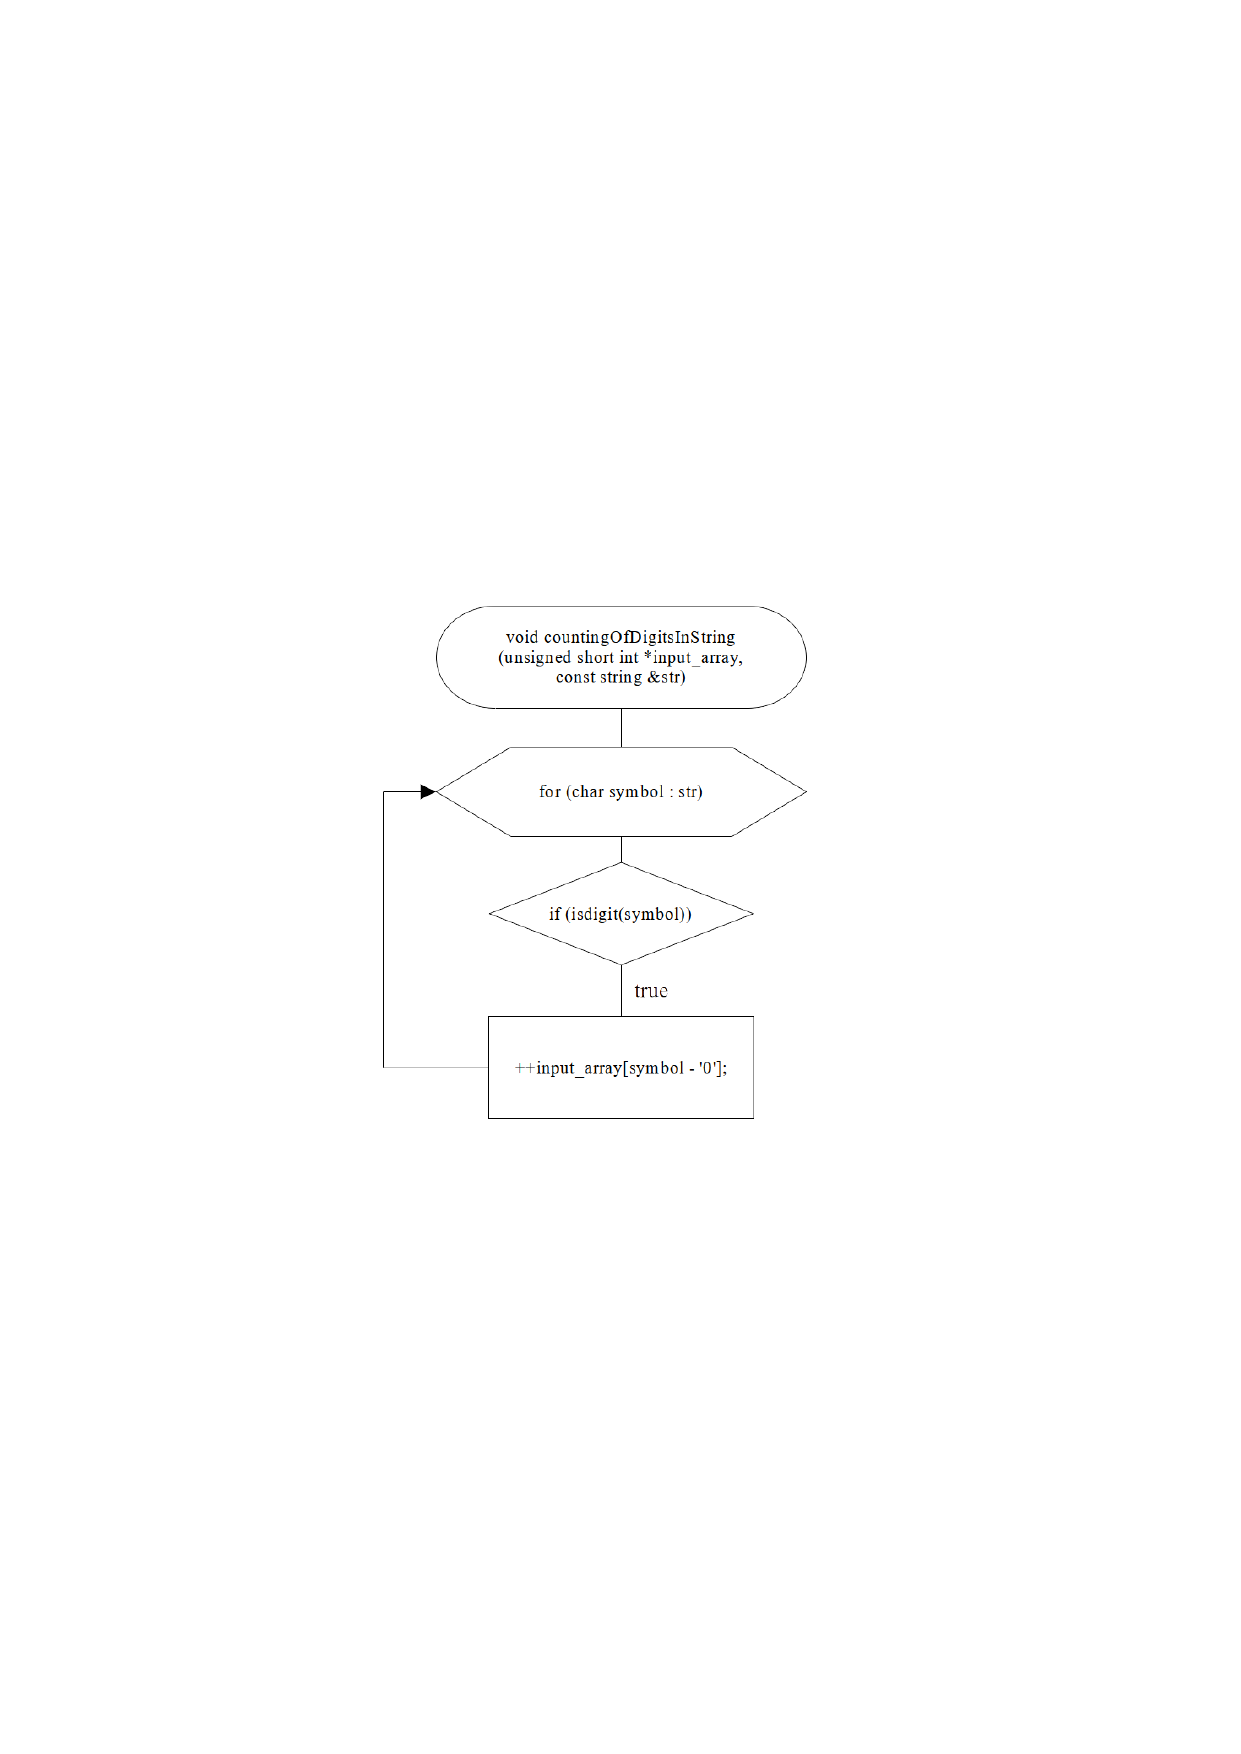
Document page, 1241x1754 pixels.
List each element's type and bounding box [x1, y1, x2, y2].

picture [118, 151, 1123, 1572]
